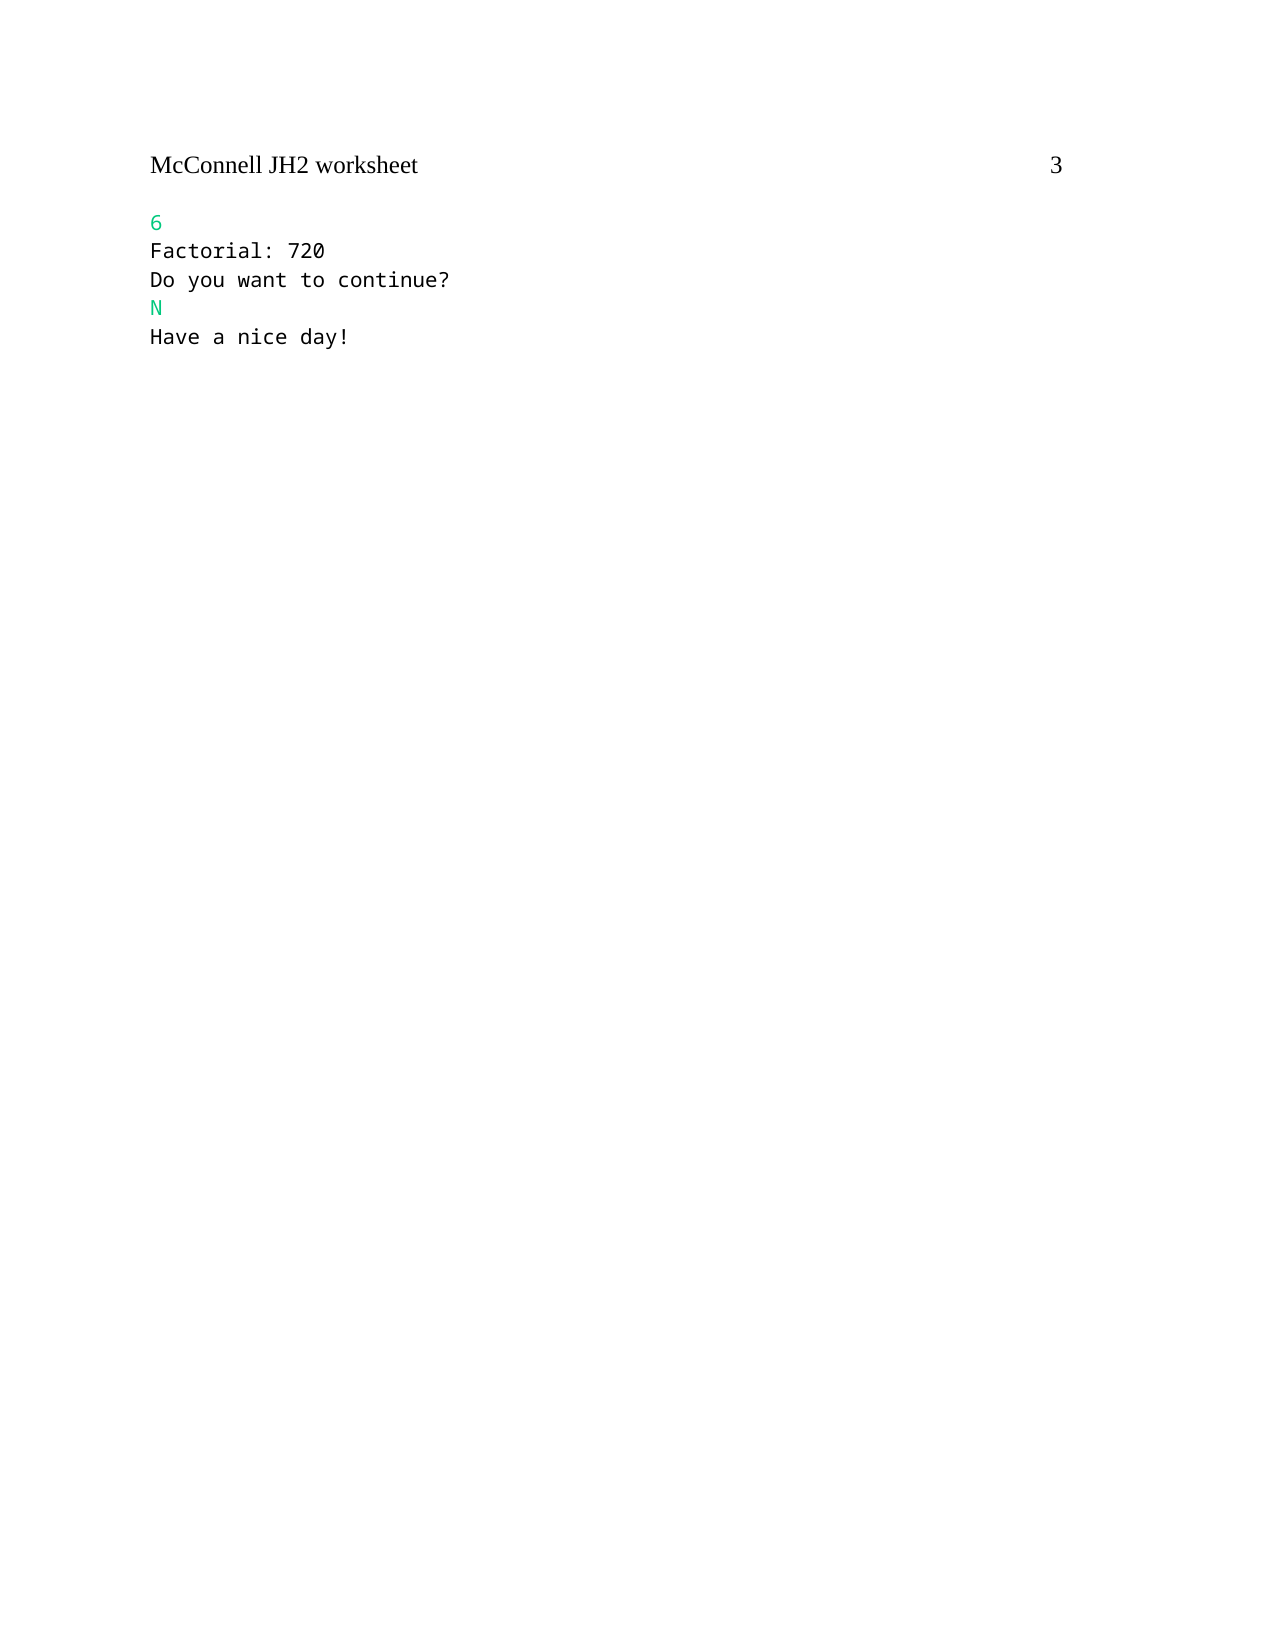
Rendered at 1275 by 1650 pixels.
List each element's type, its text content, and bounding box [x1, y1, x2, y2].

text 6 [150, 208, 1125, 237]
text N [150, 293, 1125, 322]
text Have a nice day! [150, 322, 1125, 350]
text Factorial: 720 [150, 237, 1125, 265]
text Do you want to continue? [150, 265, 1125, 293]
